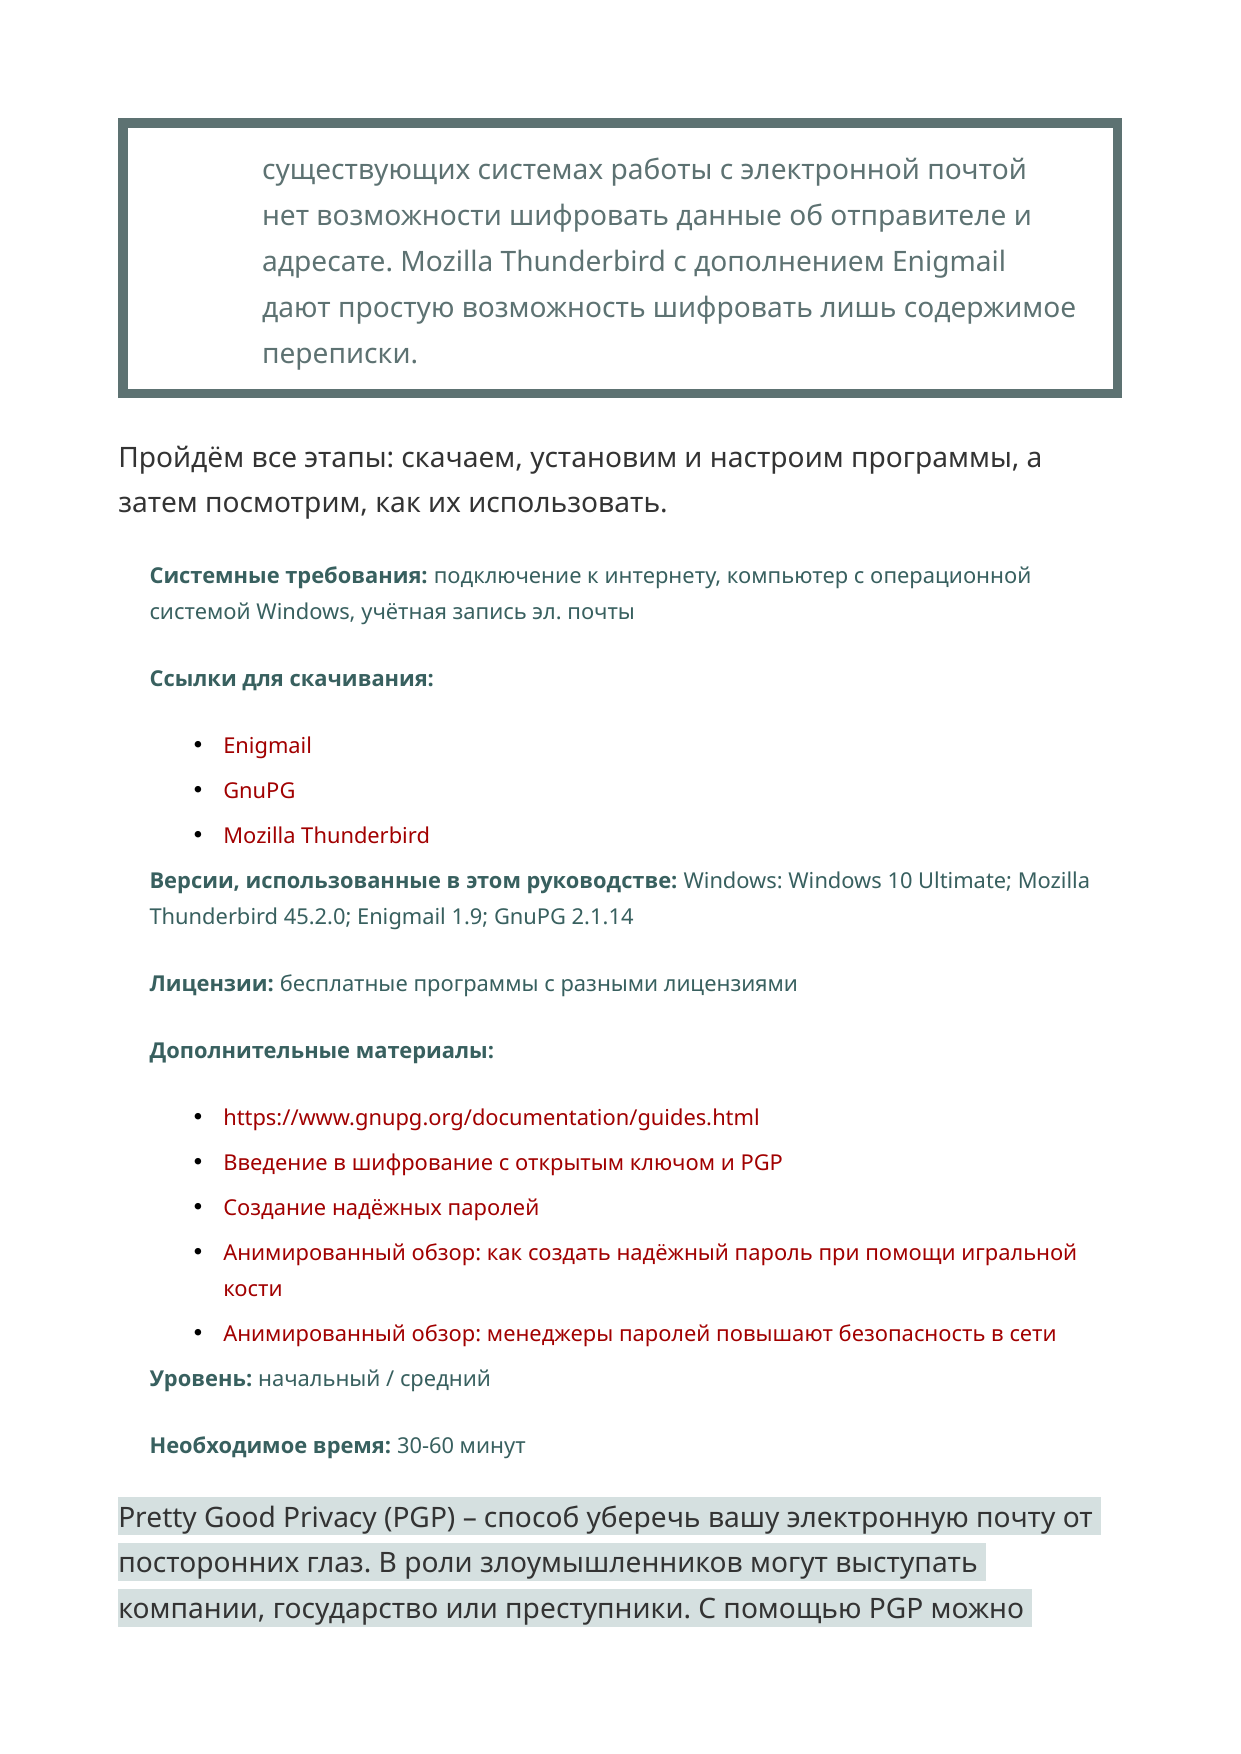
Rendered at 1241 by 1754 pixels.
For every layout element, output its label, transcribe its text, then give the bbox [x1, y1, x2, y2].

text Уровень: начальный / средний [149, 1363, 1091, 1393]
text Системные требования: подключение к интернету, компьютер с операционной системой Windows, учётная запись эл. почты [149, 560, 1091, 626]
list Анимированный обзор: менеджеры паролей повышают безопасность в сети [193, 1318, 1091, 1348]
text Необходимое время: 30-60 минут [149, 1430, 1091, 1460]
text Пройдём все этапы: скачаем, установим и настроим программы, а затем посмотрим, как их использовать. [118, 437, 1122, 521]
list Анимированный обзор: как создать надёжный пароль при помощи игральной кости [193, 1237, 1091, 1302]
text Pretty Good Privacy (PGP) – способ уберечь вашу электронную почту от посторонних глаз. В роли злоумышленников могут выступать компании, государство или преступники. С помощью PGP можно [118, 1497, 1122, 1627]
text Дополнительные материалы: [149, 1035, 1091, 1064]
list Введение в шифрование с открытым ключом и PGP [193, 1147, 1091, 1177]
text Лицензии: бесплатные программы с разными лицензиями [149, 968, 1091, 997]
list GnuPG [193, 775, 1091, 804]
text существующих системах работы с электронной почтой нет возможности шифровать данные об отправителе и адресате. Mozilla Thunderbird с дополнением Enigmail дают простую возможность шифровать лишь содержимое переписки. [128, 128, 1113, 389]
list Enigmail [193, 730, 1091, 759]
text Ссылки для скачивания: [149, 663, 1091, 692]
list https://www.gnupg.org/documentation/guides.html [193, 1102, 1091, 1131]
text Версии, использованные в этом руководстве: Windows: Windows 10 Ultimate; Mozilla Thunderbird 45.2.0; Enigmail 1.9; GnuPG 2.1.14 [149, 865, 1091, 931]
list Mozilla Thunderbird [193, 820, 1091, 850]
list Создание надёжных паролей [193, 1192, 1091, 1222]
